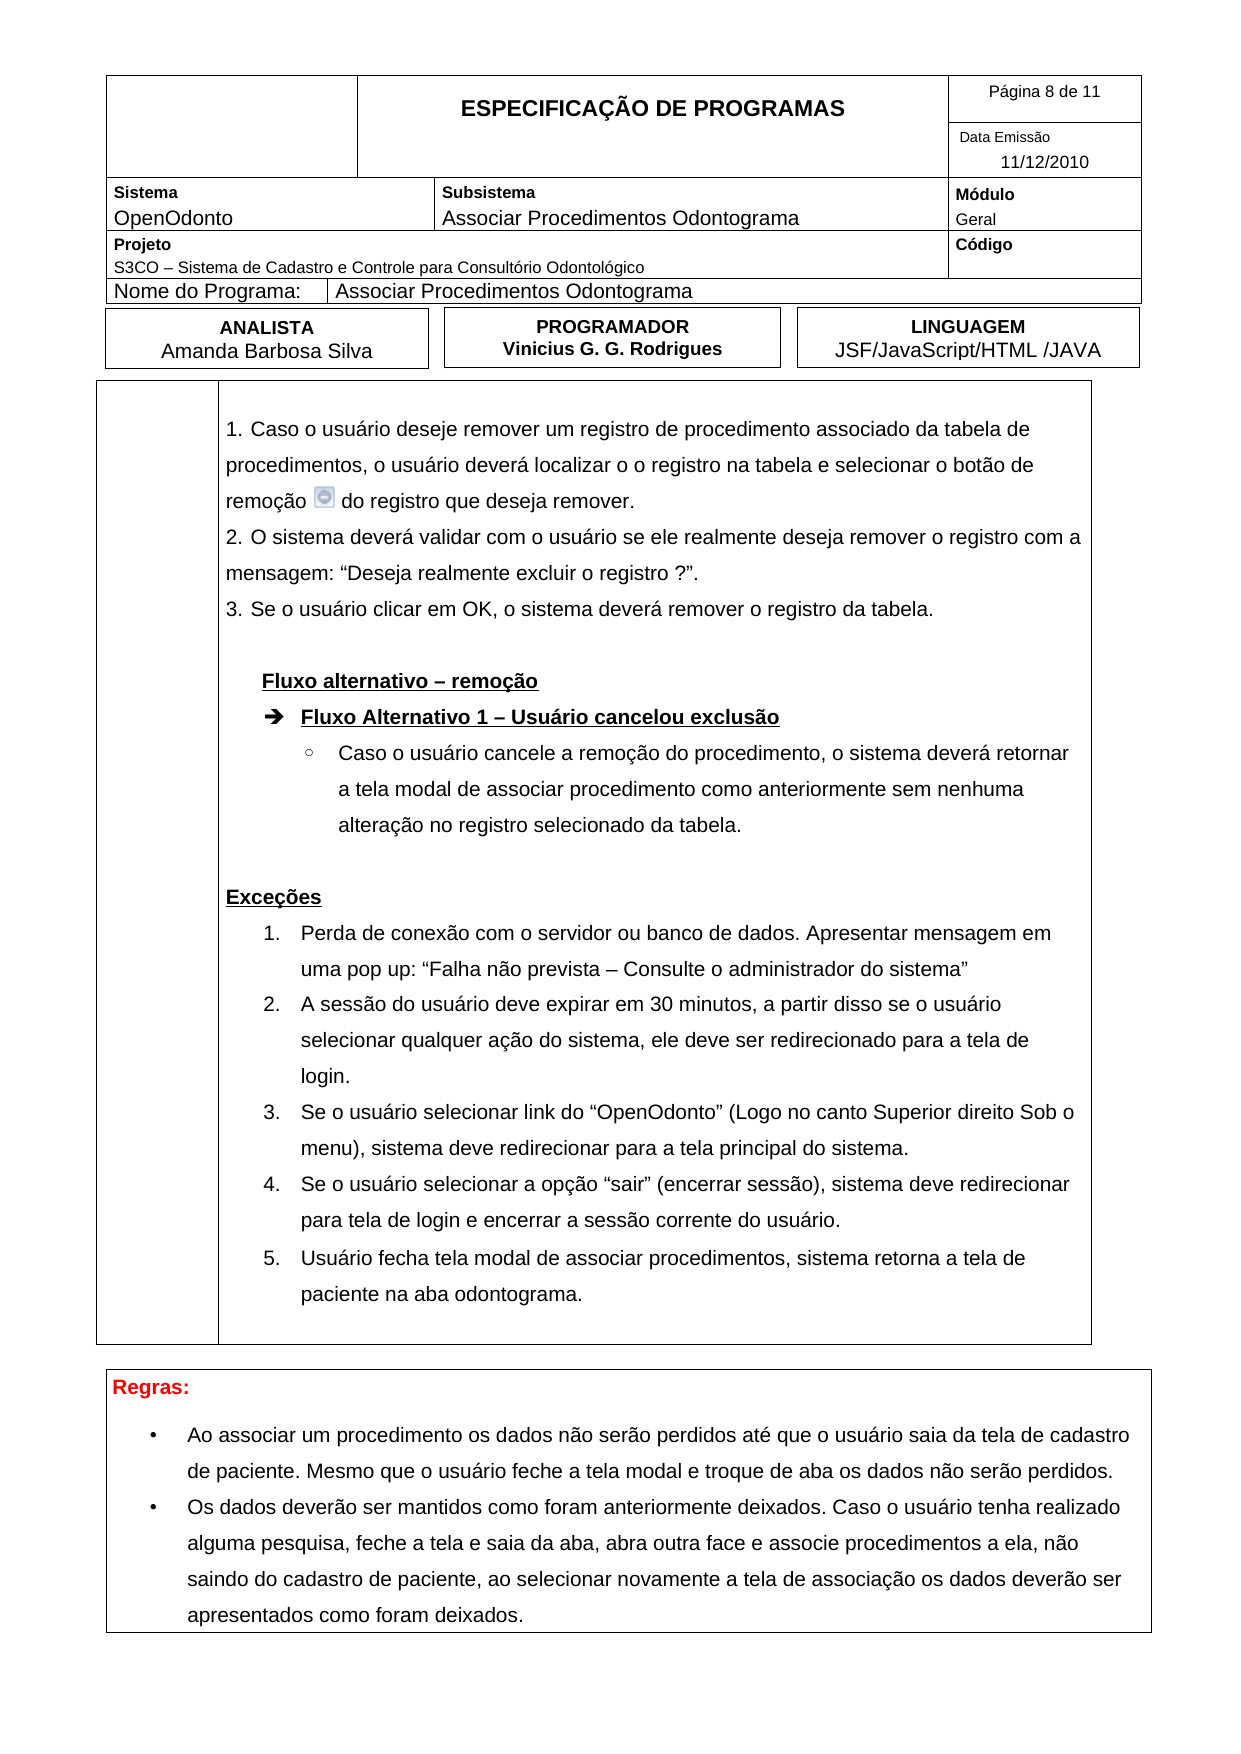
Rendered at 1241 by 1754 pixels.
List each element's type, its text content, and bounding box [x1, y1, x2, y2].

table_header [97, 381, 218, 1344]
picture [312, 483, 337, 509]
table_header Regras: Ao associar um procedimento os dados não serão perdidos até que o usuário saia da tela de cadastro de paciente. Mesmo que o usuário feche a tela modal e troque de aba os dados não serão perdidos. Os dados deverão ser mantidos como foram anteriormente deixados. Caso o usuário tenha realizado alguma pesquisa, feche a tela e saia da aba, abra outra face e associe procedimentos a ela, não saindo do cadastro de paciente, ao selecionar novamente a tela de associação os dados deverão ser apresentados como foram deixados. [107, 1370, 1151, 1632]
table_header Apresentar ao usuário a tela de associação de procedimentos do odontograma do paciente. Usuário. Selecionar a aba Odontograma no cadastro de Paciente. Fluxos Principais Cenário 1 - Incluir Sistema deverá apresentar a aba Odontograma no cadastro de Paciente. Nessa aba, primeiramente o usuário deverá selecionar, na tabela de odontogramas, o odontograma no qual deseja associar os procedimentos. Para selecionar o odontograma o usuário deverá dar dois cliques sobre o registro do odontograma que deseja e em cima de um campo que não seja editável, ou seja, o campo Data. O sistema irá carregar o odontograma selecionado. Para adicionar um procedimento ao odontograma, o usuário deverá utilizar as imagens que representam as faces e a raiz. Ou seja, a quarta e a quinta imagem especificada na especificação de programas do configurar odontograma. Ao passar o mouse sobre a face, o sistema deverá destacar o campo mostrando um fundo cinza. O usuário então seleciona a face deseja dando um clique sobre a face desejada. Ao selecionar o face, o sistema deverá apresentar uma tela modal para associação dos procedimentos. A tela modal deve conter os campos: Procedimento - quando o usuário selecionar o campo, o sistema deverá listar todos os procedimentos cadastrados (campo obrigatório). Status – deverá conter as opções fixas: Não Realizado – opção default Realizado Planejado Pago Valor – deve ser preenchido com o valor cadastrado do procedimento. Deverá permitir que o usuário entre com outro valor caso desejado (campo obrigatório). Data – (campo onde o usuário poderá selecionar a data a partir de um mini calendário autoexplicativo apresentado ao lado do campo) deverá ser preenchido com a data atual. Mas deverá permitir ao usuário inserir outro valor caso desejado. O usuário poderá abrir o calendário clicando no campo ou no ícone que o representa. Observação - área de texto livre – máximo de 300 caracteres Após preencher os campos o usuário deverá clicar no botão adicionar. Esse botão adicionará o registro na tabela de procedimentos. A tabela de procedimentos deverá conter as colunas: Uma coluna com um botão de remoção para cada registro da tabela Nome do Procedimento Status Data Observação Valor – deverá conter a mascará de valor R$ 0,00 Acima de 10 registros na tabela de procedimentos, o sistema deverá paginar os registros. Deverão ser apresentados no máximo 10 registros por página. Caso os dados do registro ultrapassem os limites da coluna na tabela de Procedimentos (como o campo observação que pode ser extenso), o sistema deverá apresentar as informações até o limite da coluna na tabela, colocar reticências e permitir que o usuário visualize o restante da informação do registro na coluna ao passar o mouse sobre a informação incompleta na tela através de um tooltip. Fluxos alternativos – inclusão Fluxo Alternativo 1 – Usuário não preencheu os campos obrigatórios Ao selecionar o botão adicionar, o sistema deverá validar os campos obrigatórios. Se o sistema verificar que os campos obrigatórios Procedimento e Valor não foram preenchidos. Caso o campo esteja nulo o sistema indica acima dos campos obrigatórios não preenchidos a mensagem: “* O valor está nulo.” Fluxo Alternativo 2 – Campos preenchidos inválidos Ao selecionar o botão adicionar, o sistema deverá realizar as validações abaixo. Possíveis Mensagens: O sistema deverá apresentar acima do campo uma das mensagens correspondentes. Se o sistema verificar que os campos Procedimento e valor estão nulos deverá apresentar a mensagem: “* O valor esta nulo.” Se o sistema verificar que o campo Observacao possui mais que o máximo permitido deverá apresentar a mensagem: “* 'nome do campo' : Valor muito longo : Máximo permitido = 'máximo definido'”. Cenário 2 – Pesquisar Para pesquisa, o sistema deverá disponibilizar o botão em cada coluna da tabela de procedimentos, permitindo que o usuário selecione o botão lupa da coluna que deseja pesquisar. Ao selecionar o botão lupa, o sistema deverá: Para o campo Procedimento apresentar uma combobox com as opções: Buscar por todos os procedimentos - a opção deverá ser TODOS. Buscar por algum dos procedimentos cadastrados no sistema. Deverão ser listados todos os procedimentos cadastrados. Para o campo Status apresentar uma combobox com as opções: Buscar por todos os status - a opção deverá ser TODOS. Buscar por um status específico. Deverão ser listados todos os status: Não Realizado, Realizado, Planejado e Pago. Apresentar para o campo Data a máscara __/__/____ aceitando apenas números para a pesquisa. Apresentar um campo texto para o campo Observacao, permitindo ao usuário informar a pesquisa desejada. Apresentar para o campo Valor a máscara R$ 0,00 aceitando apenas números para a pesquisa. Caso o usuário esteja com um campo de pesquisa aberto e selecione outro(s) campo(s) de pesquisa, o sistema deverá ocultar o(s) campo(s) de pesquisa anterior(es) quando o usuário começar a preencher o novo campo de busca. Deverá ficar em aberto somente o campo de pesquisa que o usuário esteja informando os dados. Caso o usuário informe mais de um campo de busca, o sistema deverá utilizar todos os parâmetros para realizar a pesquisa e apresentar os registros. A pesquisa do campo Observacao deverá ser feita por 'like', ou seja, o usuário poderá digitar parte do nome para realizar a busca. Nas pesquisas dos campos Procedimentos e Status, como são valores já cadastrados ou fixos, o usuário poderá digitar a pesquisa que deseja ou selecionar através da combobox. Caso o usuário deseje digitar, o usuário deverá colocar o cursor no campo vazio e a medida que for digitando o que deseja o sistema deve ir buscando os mesmos valores da combobox. A busca dessa pesquisa deverá ser case sensitive. Caso mais de um filtro de pesquisa seja informado, a pesquisa associará logicamente os filtros de forma complementar, ou seja um filtro 'AND' outro filtro, combinando os dois ou mais valores para pesquisa. A pesquisa deve ser realizada a medida que o usuário digita os parâmetros de busca. Quando o usuário para de digitar, a busca deverá ser realizada. Caso nenhum parâmetro de pesquisa seja informado, o sistema deverá apresentar todos os registros de procedimentos associados limitando-se ao número de páginas. Fluxos alternativos – pesquisar Fluxo Alternativo 1 – Usuário seleciona outra lupa para pesquisa Caso o usuário esteja com o campo de um botão de lupa (pesquisa) em aberto e selecione outra lupa para pesquisa e comece a preencher os dados, o sistema deverá ocultar a lupa anterior, mas deverá manter os dados preenchidos na lupa anterior. O sistema deverá realizar a pesquisa utilizando todos os parâmetros informados. Fluxo Alternativo 2 – Usuário apaga os dados da pesquisa anterior Caso o usuário apague os dados da pesquisa de uma lupa, o sistema deverá verificar se existe outra lupa de pesquisa com informações preenchidas e apresentar os valores de acordo com o parâmetro de pesquisa informado. Caso nenhum parâmetro de pesquisa seja informado, o sistema deverá retornar todos os registros de procedimentos associados limitando-se ao número de páginas. Cenário 3 – Editar Caso o usuário deseje editar um registro de procedimento associado deverá localizar na tabela de procedimentos o registro que deseja editar e o campo que deseja (status ou observação ou valor). O sistema não deverá permitir a edição do campo data nem do campo nome do procedimento, apenas dos campos status, observação e valor. O sistema também deverá indicar que somente esses três campos poderão ser editados, colocando-os sublinhados e com sombra acizentada. O sistema deverá permitir que o usuário apenas clique na informação da coluna do registro que desejar editar. O sistema deverá tornar o campo editável permitindo que o usuário altere o campo. O usuário deverá clicar em cima do texto que inseriu. O usuário conseguirá editar apenas um campo por vez. Para salvar a edição, indicando que terminou a alteração, o usuário deverá clicar em qualquer parte da tela, inclusive em outro campo, caso deseje alterar outro registro ou digite a tecla 'enter'. O sistema deverá alterar o campo como foi editado pelo usuário e apresentar na tabela de procedimentos. Fluxos alternativos – edição Fluxo Alternativo 1 – Cancelar a edição Caso o usuário esteja com o campo aberto para a edição, mas não deseje mais editar o campo, ele deverá clicar em qualquer parte da tela sem alterar nenhum dado. Caso algum dado seja alterado e o usuário clique em qualquer parte da tela, os dados deverão ser salvos. Fluxo Alternativo 2 – Campo preenchido inválido Apenas o campo observação será validado. Caso o sistema verifique que o campo possui mais que o máximo permitido deverá apresentar a mensagem na parte superior esquerda da tela modal de associar procedimentos: “* Observação : Valor muito longo : Máximo permitido = 300”. Como o valor informado foi inválido, o sistema não deverá alterar o campo e deverá apresentar o campo com os dados anteriores. Cenário 4 – Remover Caso o usuário deseje remover um registro de procedimento associado da tabela de procedimentos, o usuário deverá localizar o o registro na tabela e selecionar o botão de remoção do registro que deseja remover. O sistema deverá validar com o usuário se ele realmente deseja remover o registro com a mensagem: “Deseja realmente excluir o registro ?”. Se o usuário clicar em OK, o sistema deverá remover o registro da tabela. Fluxo alternativo – remoção Fluxo Alternativo 1 – Usuário cancelou exclusão Caso o usuário cancele a remoção do procedimento, o sistema deverá retornar a tela modal de associar procedimento como anteriormente sem nenhuma alteração no registro selecionado da tabela. Exceções Perda de conexão com o servidor ou banco de dados. Apresentar mensagem em uma pop up: “Falha não prevista – Consulte o administrador do sistema” A sessão do usuário deve expirar em 30 minutos, a partir disso se o usuário selecionar qualquer ação do sistema, ele deve ser redirecionado para a tela de login. Se o usuário selecionar link do “OpenOdonto” (Logo no canto Superior direito Sob o menu), sistema deve redirecionar para a tela principal do sistema. Se o usuário selecionar a opção “sair” (encerrar sessão), sistema deve redirecionar para tela de login e encerrar a sessão corrente do usuário. Usuário fecha tela modal de associar procedimentos, sistema retorna a tela de paciente na aba odontograma. [219, 381, 1091, 1344]
